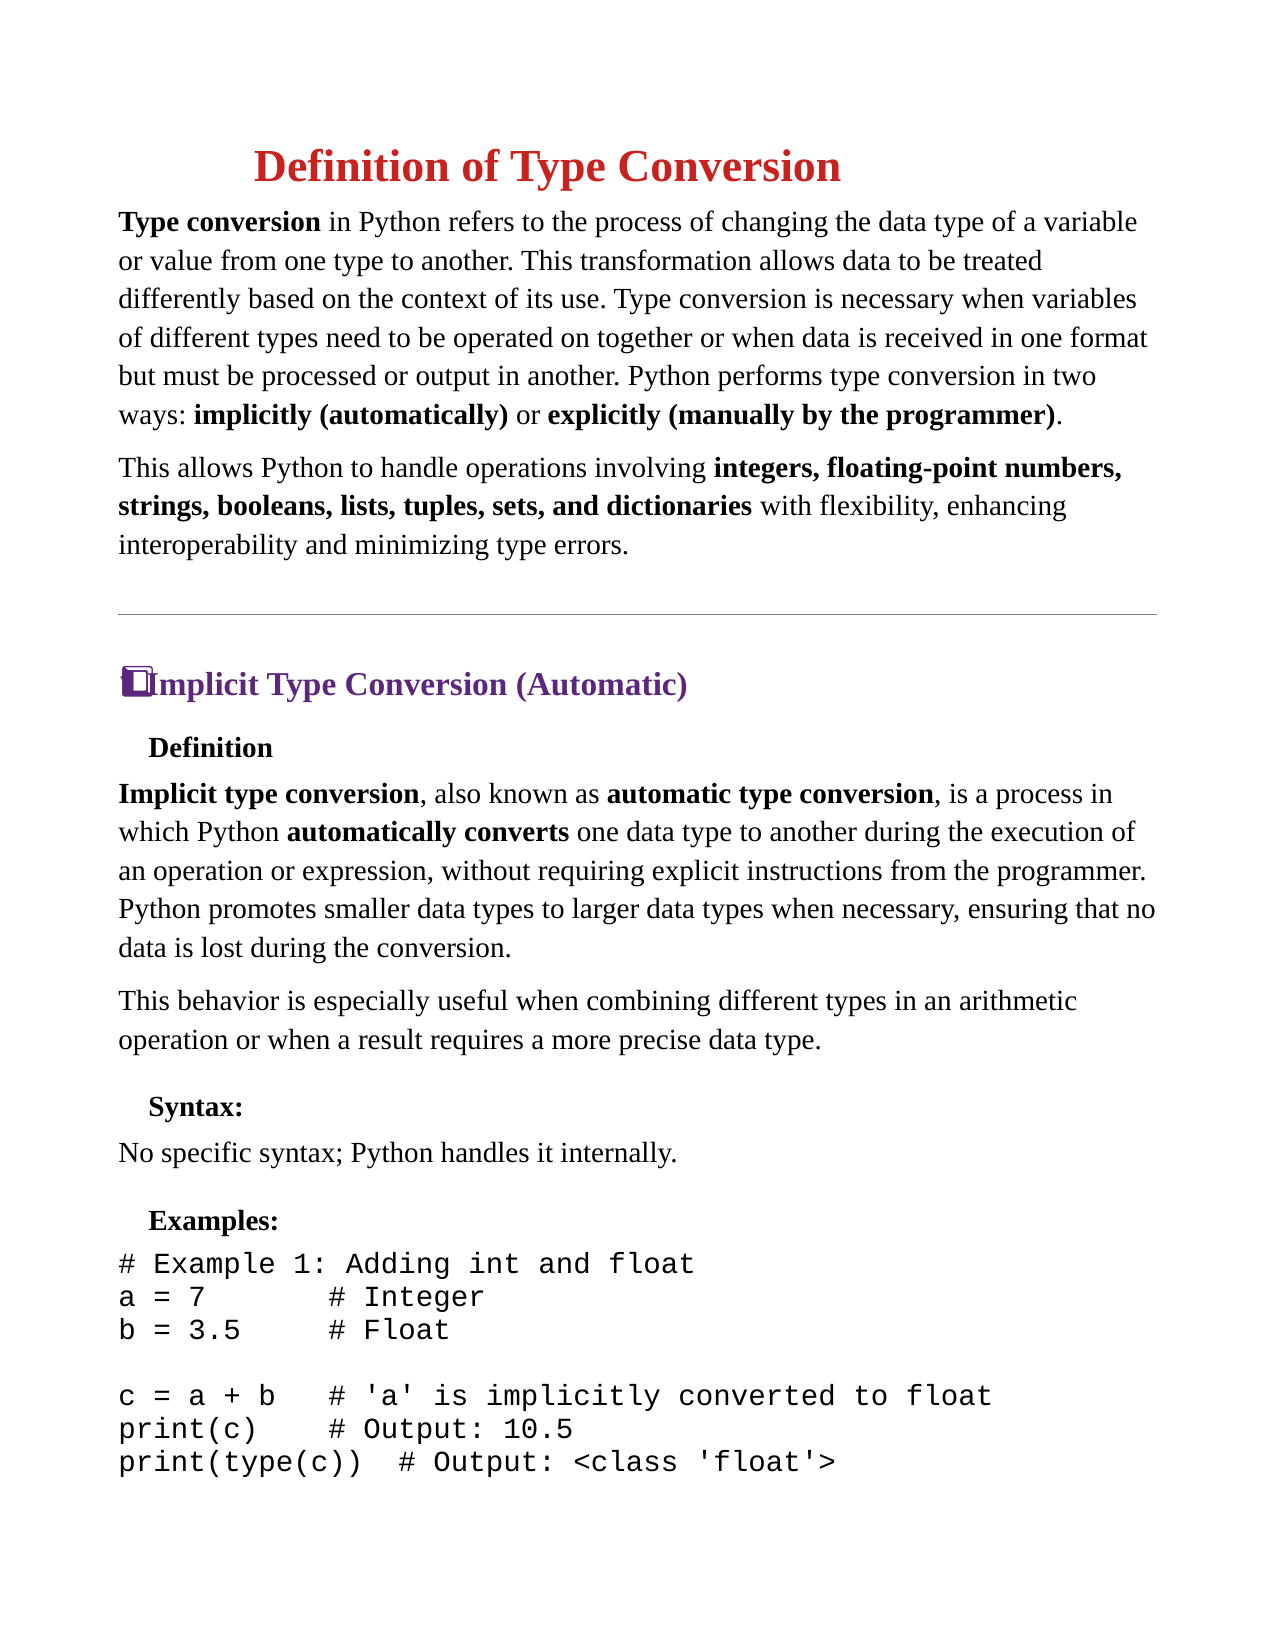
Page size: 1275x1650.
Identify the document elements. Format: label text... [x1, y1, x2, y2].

text print(type(c)) # Output: <class 'float'> [118, 1447, 1157, 1480]
subtitle 🔄 Definition of Type Conversion [118, 139, 1157, 192]
text print(c) # Output: 10.5 [118, 1414, 1157, 1447]
text Implicit type conversion, also known as automatic type conversion, is a process in which Python automatically converts one data type to another during the execution of an operation or expression, without requiring explicit instructions from the programmer. Python promotes smaller data types to larger data types when necessary, ensuring that no data is lost during the conversion. [118, 776, 1157, 964]
text Type conversion in Python refers to the process of changing the data type of a variable or value from one type to another. This transformation allows data to be treated differently based on the context of its use. Type conversion is necessary when variables of different types need to be operated on together or when data is received in one format but must be processed or output in another. Python performs type conversion in two ways: implicitly (automatically) or explicitly (manually by the programmer). [118, 204, 1157, 430]
subtitle 1️⃣ Implicit Type Conversion (Automatic) [118, 664, 1157, 703]
text This allows Python to handle operations involving integers, floating-point numbers, strings, booleans, lists, tuples, sets, and dictionaries with flexibility, enhancing interoperability and minimizing type errors. [118, 450, 1157, 561]
text This behavior is especially useful when combining different types in an arithmetic operation or when a result requires a more precise data type. [118, 983, 1157, 1055]
text b = 3.5 # Float [118, 1315, 1157, 1348]
text # Example 1: Adding int and float [118, 1249, 1157, 1282]
subtitle 📌 Examples: [118, 1203, 1157, 1237]
text a = 7 # Integer [118, 1282, 1157, 1315]
subtitle 🧬 Syntax: [118, 1089, 1157, 1123]
text c = a + b # 'a' is implicitly converted to float [118, 1381, 1157, 1414]
text No specific syntax; Python handles it internally. [118, 1136, 1157, 1169]
subtitle ✅ Definition [118, 730, 1157, 763]
